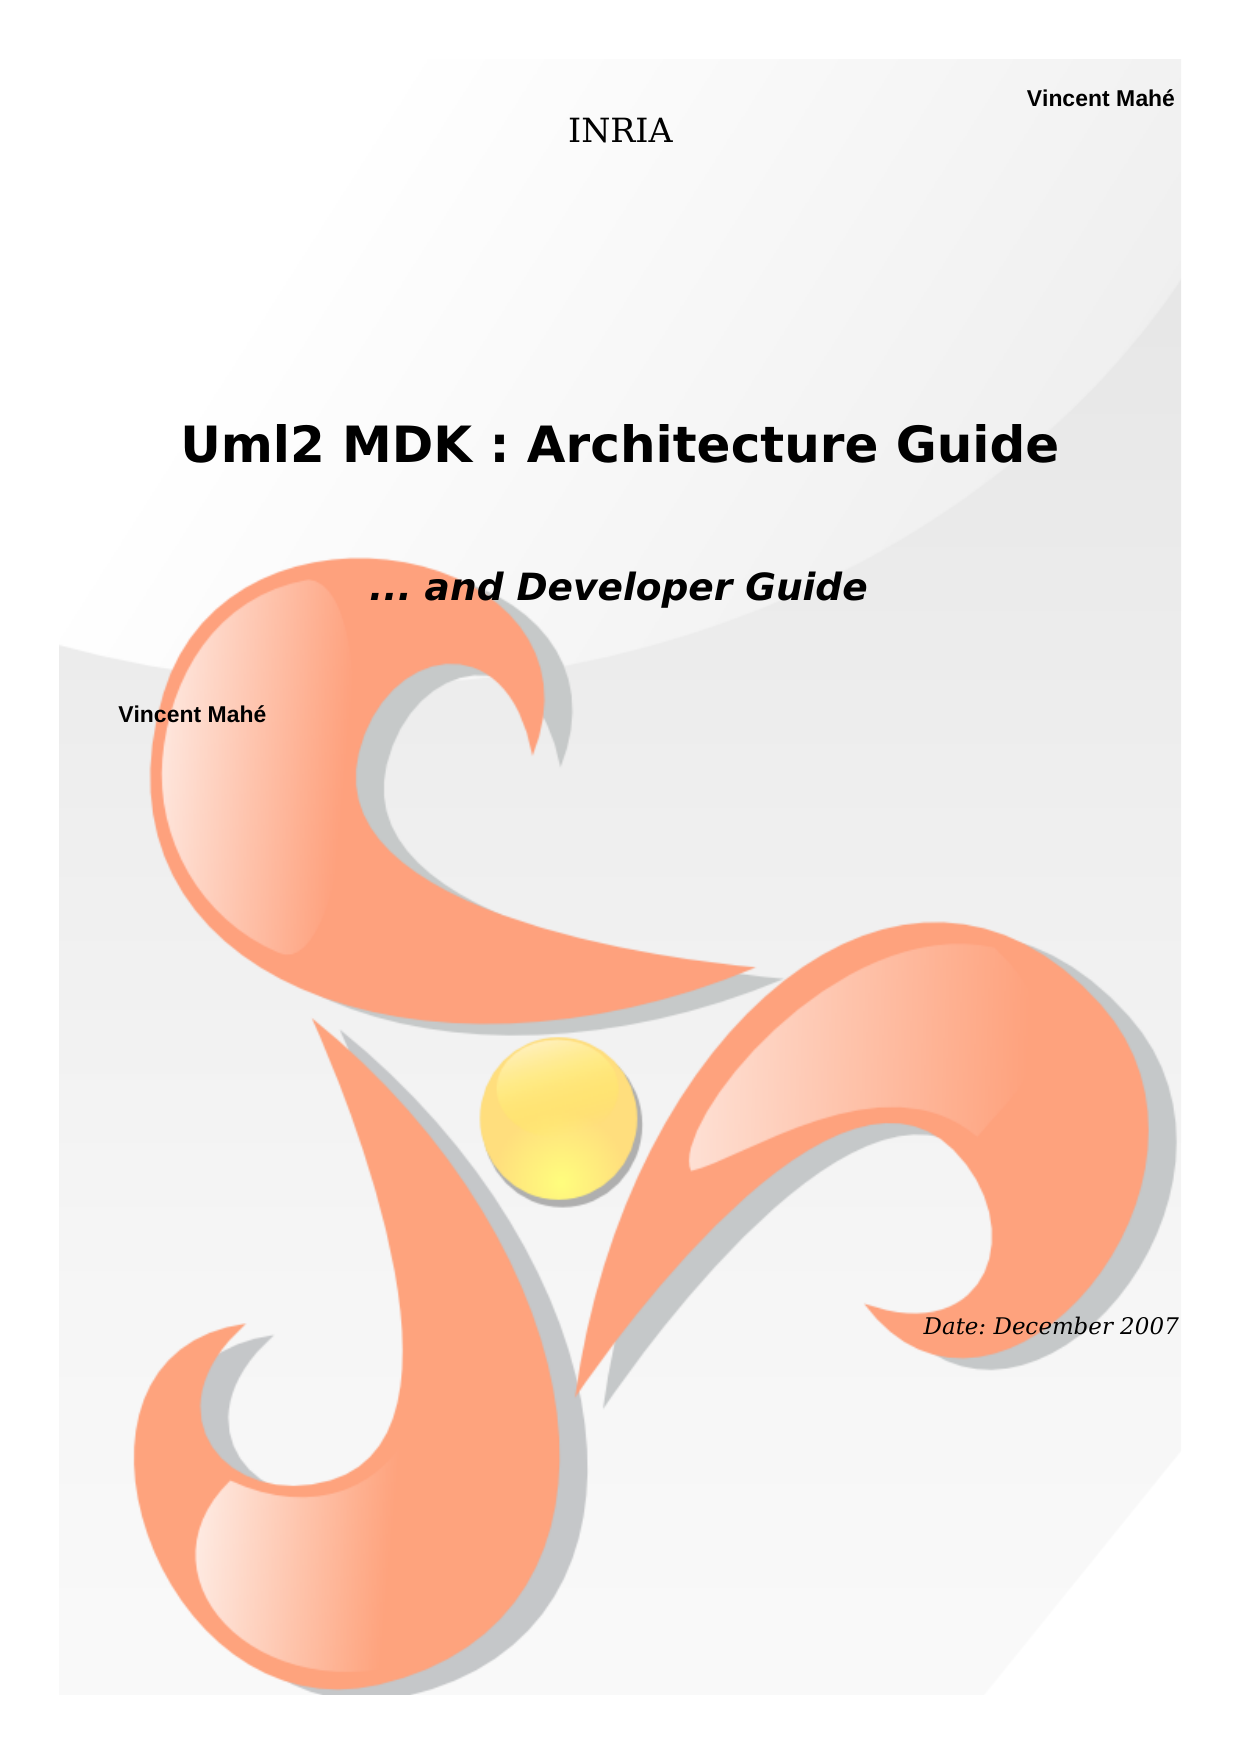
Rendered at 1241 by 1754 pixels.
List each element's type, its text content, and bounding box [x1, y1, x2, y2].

text Vincent Mahé [118, 86, 1181, 111]
picture [220, 727, 1021, 1277]
subtitle Uml2 MDK : Architecture Guide [59, 416, 1181, 474]
subtitle ... and Developer Guide [59, 565, 1181, 609]
text Vincent Mahé [118, 701, 1181, 727]
text INRIA [59, 111, 1181, 150]
text Date: December 2007 [59, 1313, 1181, 1340]
picture [220, 609, 1021, 701]
picture [220, 476, 1021, 565]
